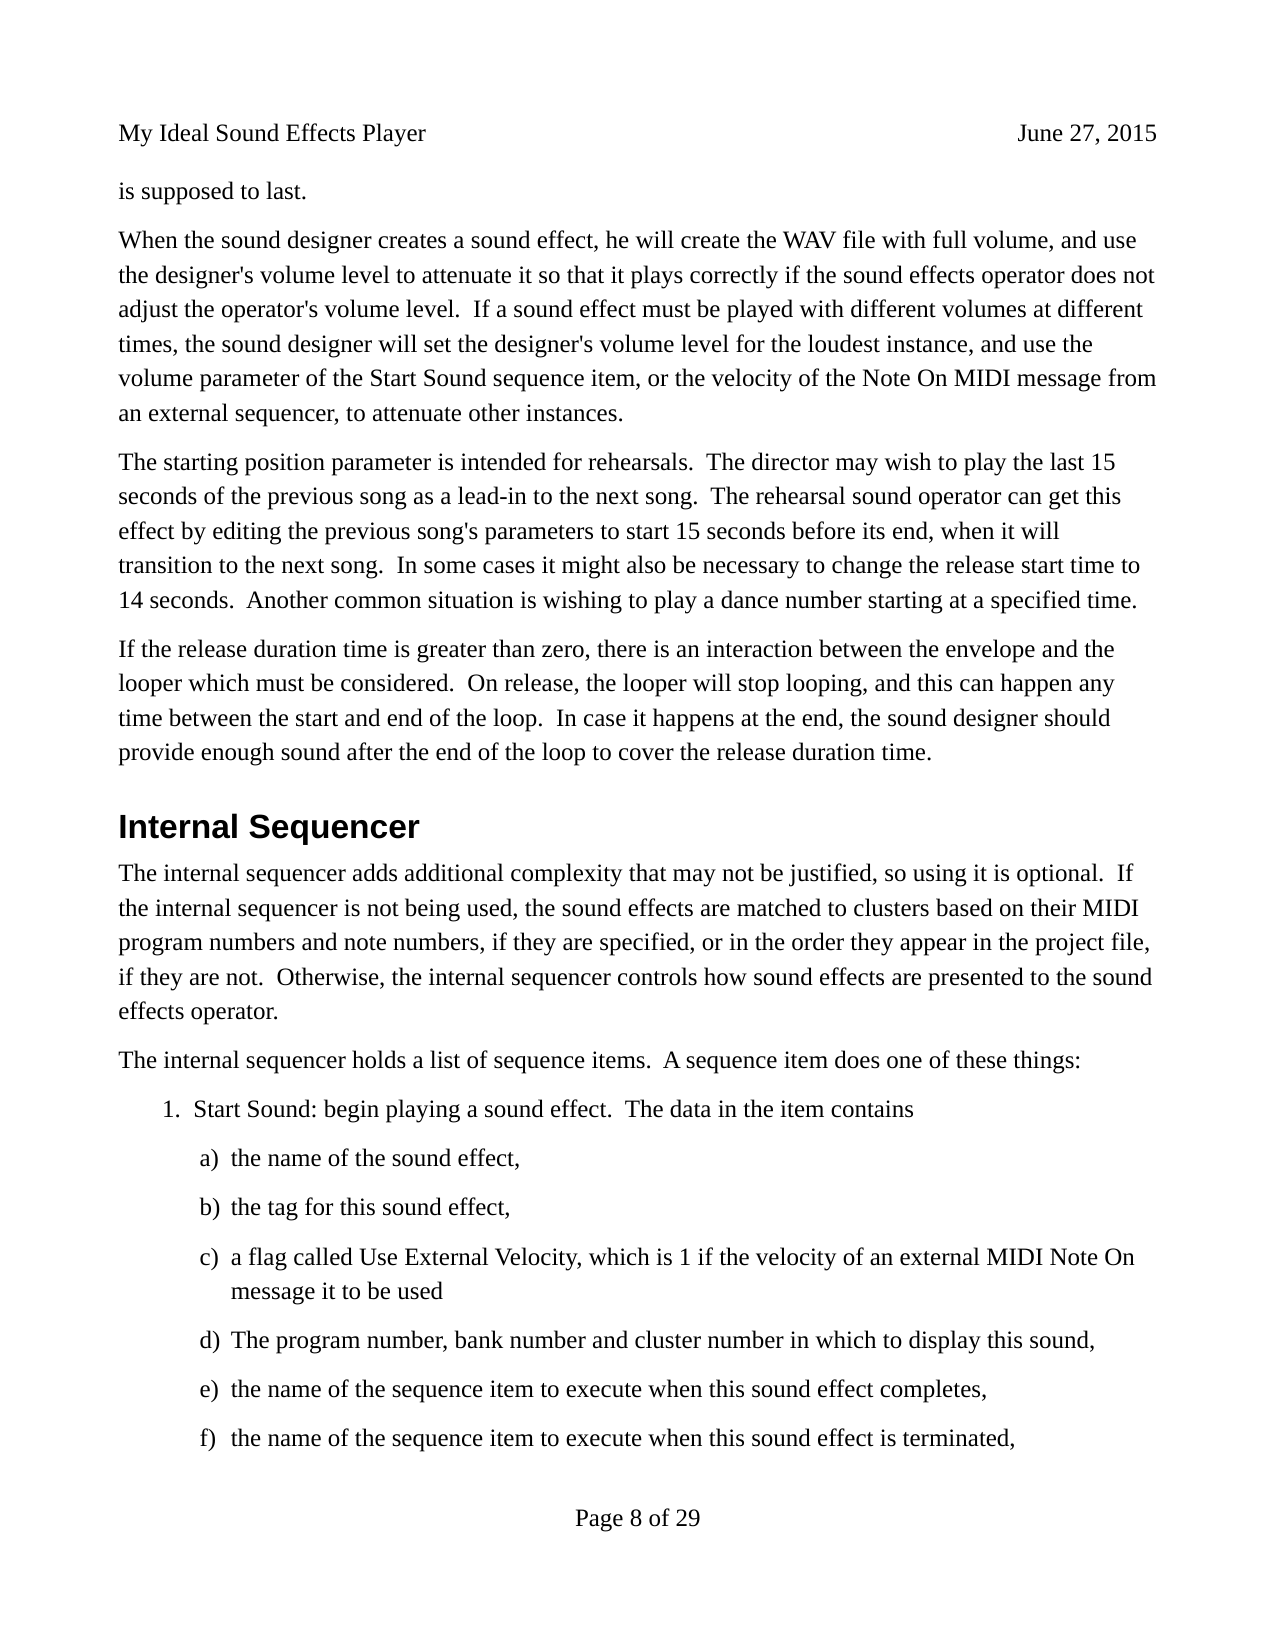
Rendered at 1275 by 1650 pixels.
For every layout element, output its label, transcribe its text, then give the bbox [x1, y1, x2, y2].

text The internal sequencer holds a list of sequence items. A sequence item does one of these things: [118, 1045, 1157, 1074]
list the name of the sequence item to execute when this sound effect is terminated, [193, 1423, 1157, 1452]
text The starting position parameter is intended for rehearsals. The director may wish to play the last 15 seconds of the previous song as a lead-in to the next song. The rehearsal sound operator can get this effect by editing the previous song's parameters to start 15 seconds before its end, when it will transition to the next song. In some cases it might also be necessary to change the release start time to 14 seconds. Another common situation is wishing to play a dance number starting at a specified time. [118, 447, 1157, 613]
list the name of the sequence item to execute when this sound effect completes, [193, 1374, 1157, 1403]
list the name of the sound effect, [193, 1143, 1157, 1172]
subtitle Internal Sequencer [118, 807, 1157, 846]
text When the sound designer creates a sound effect, he will create the WAV file with full volume, and use the designer's volume level to attenuate it so that it plays correctly if the sound effects operator does not adjust the operator's volume level. If a sound effect must be played with different volumes at different times, the sound designer will set the designer's volume level for the loudest instance, and use the volume parameter of the Start Sound sequence item, or the velocity of the Note On MIDI message from an external sequencer, to attenuate other instances. [118, 225, 1157, 427]
list Start Sound: begin playing a sound effect. The data in the item contains [156, 1094, 1157, 1123]
list a flag called Use External Velocity, which is 1 if the velocity of an external MIDI Note On message it to be used [193, 1242, 1157, 1305]
list The program number, bank number and cluster number in which to display this sound, [193, 1325, 1157, 1354]
text If the release duration time is greater than zero, there is an interaction between the envelope and the looper which must be considered. On release, the looper will stop looping, and this can happen any time between the start and end of the loop. In case it happens at the end, the sound designer should provide enough sound after the end of the loop to cover the release duration time. [118, 634, 1157, 766]
text The internal sequencer adds additional complexity that may not be justified, so using it is optional. If the internal sequencer is not being used, the sound effects are matched to clusters based on their MIDI program numbers and note numbers, if they are specified, or in the order they appear in the project file, if they are not. Otherwise, the internal sequencer controls how sound effects are presented to the sound effects operator. [118, 858, 1157, 1025]
list the tag for this sound effect, [193, 1192, 1157, 1221]
text is supposed to last. [118, 176, 1157, 205]
